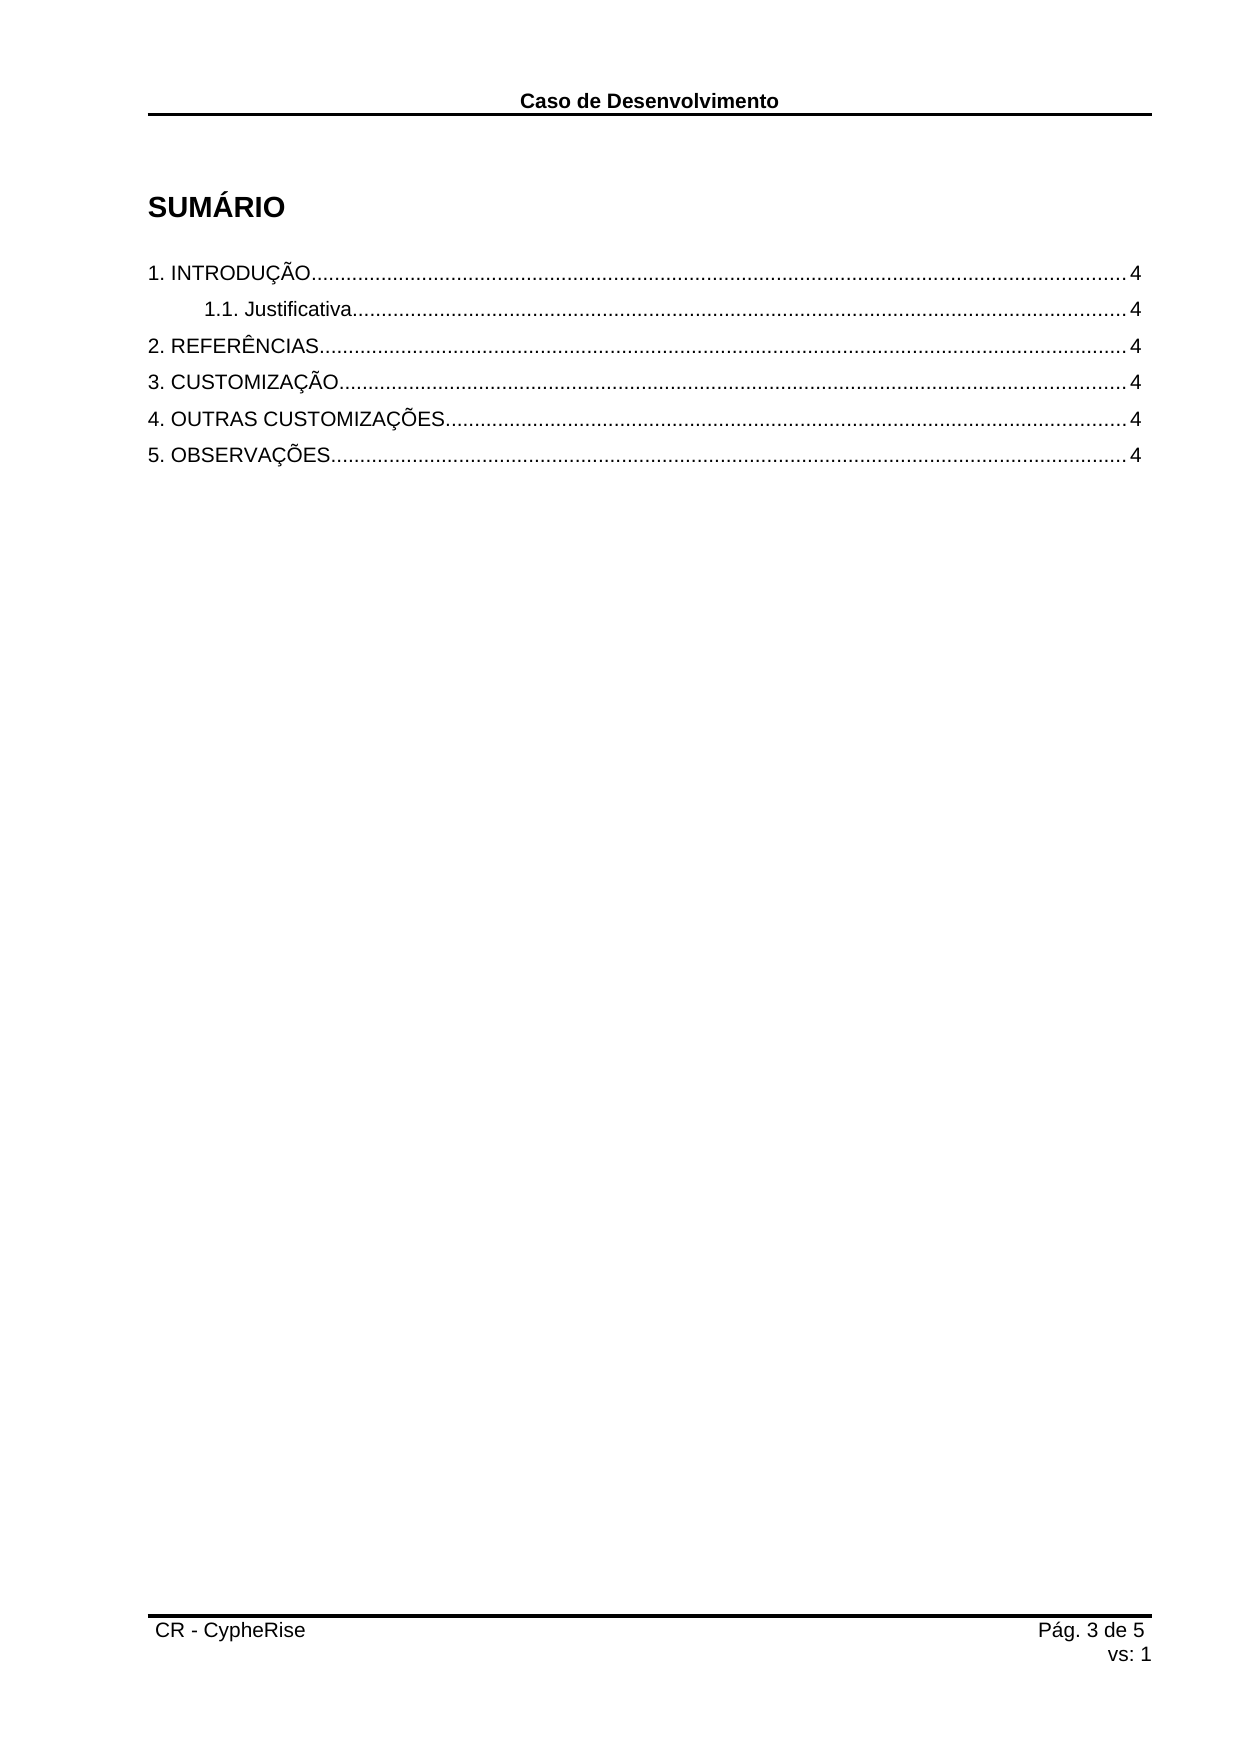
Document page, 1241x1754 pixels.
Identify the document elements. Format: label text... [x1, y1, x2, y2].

text 3. customização 4 [148, 370, 1152, 394]
text 4. Outras customizações 4 [148, 407, 1152, 431]
text 5. observações 4 [148, 443, 1152, 467]
title SUMÁRIO [148, 190, 1152, 223]
text 1. Introdução 4 [148, 261, 1152, 285]
text 2. Referências 4 [148, 334, 1152, 358]
text 1.1. Justificativa 4 [204, 297, 1152, 321]
